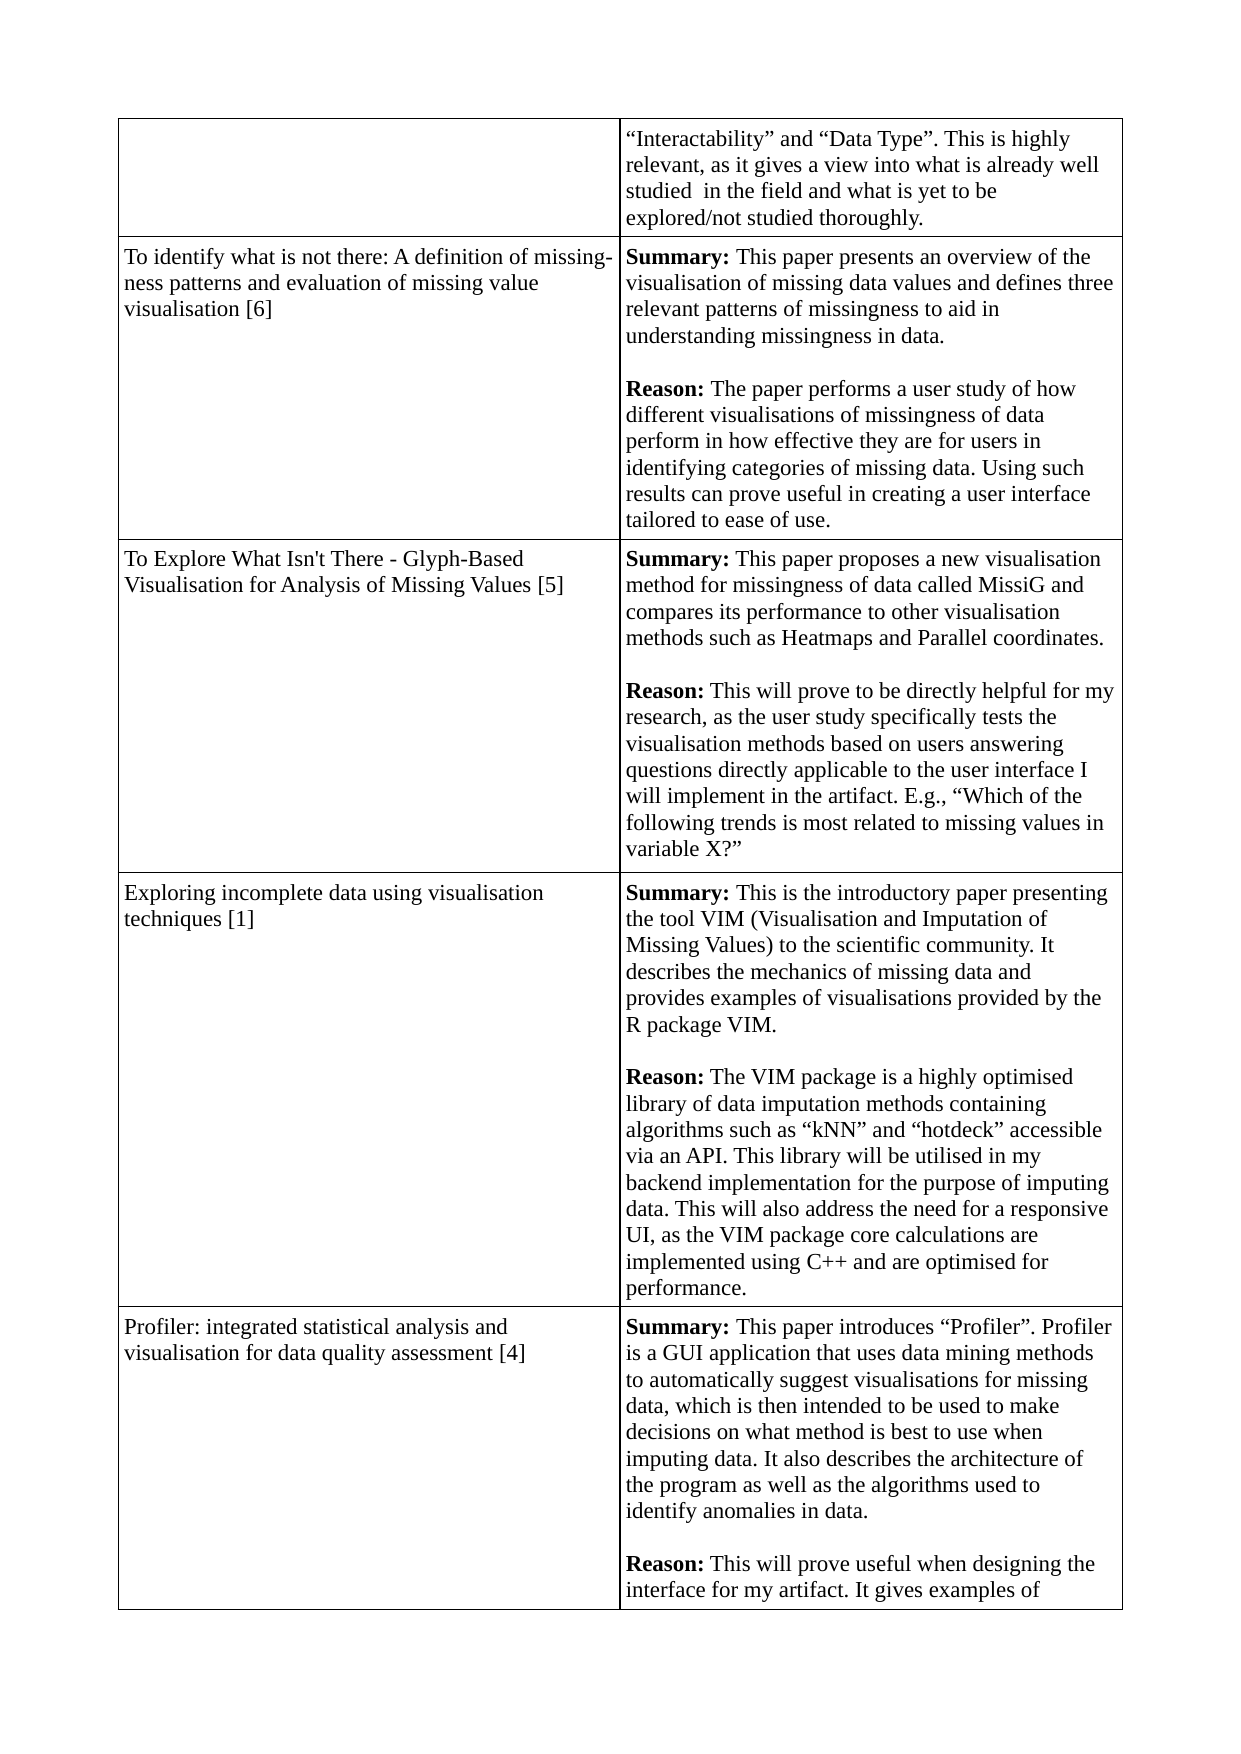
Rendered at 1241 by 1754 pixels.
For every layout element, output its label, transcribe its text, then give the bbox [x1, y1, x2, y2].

table_cell Summary: This paper proposes a new visualisation method for missingness of data called MissiG and compares its performance to other visualisation methods such as Heatmaps and Parallel coordinates. Reason: This will prove to be directly helpful for my research, as the user study specifically tests the visualisation methods based on users answering questions directly applicable to the user interface I will implement in the artifact. E.g., “Which of the following trends is most related to missing values in variable X?” [621, 540, 1122, 872]
table_cell Exploring incomplete data using visualisation techniques [1] [119, 873, 619, 1306]
table_cell To Explore What Isn't There - Glyph-Based Visualisation for Analysis of Missing Values [5] [119, 540, 619, 872]
table_cell To identify what is not there: A definition of missing-ness patterns and evaluation of missing value visualisation [6] [119, 237, 619, 538]
table_cell Profiler: integrated statistical analysis and visualisation for data quality assessment [4] [119, 1307, 619, 1609]
table_cell Summary: This paper presents an overview of the visualisation of missing data values and defines three relevant patterns of missingness to aid in understanding missingness in data. Reason: The paper performs a user study of how different visualisations of missingness of data perform in how effective they are for users in identifying categories of missing data. Using such results can prove useful in creating a user interface tailored to ease of use. [621, 237, 1122, 538]
table_cell Summary: This paper introduces “Profiler”. Profiler is a GUI application that uses data mining methods to automatically suggest visualisations for missing data, which is then intended to be used to make decisions on what method is best to use when imputing data. It also describes the architecture of the program as well as the algorithms used to identify anomalies in data. Reason: This will prove useful when designing the interface for my artifact. It gives examples of [621, 1307, 1122, 1609]
table_cell [119, 119, 619, 236]
table_cell “Interactability” and “Data Type”. This is highly relevant, as it gives a view into what is already well studied in the field and what is yet to be explored/not studied thoroughly. [621, 119, 1122, 236]
table_cell Summary: This is the introductory paper presenting the tool VIM (Visualisation and Imputation of Missing Values) to the scientific community. It describes the mechanics of missing data and provides examples of visualisations provided by the R package VIM. Reason: The VIM package is a highly optimised library of data imputation methods containing algorithms such as “kNN” and “hotdeck” accessible via an API. This library will be utilised in my backend implementation for the purpose of imputing data. This will also address the need for a responsive UI, as the VIM package core calculations are implemented using C++ and are optimised for performance. [621, 873, 1122, 1306]
